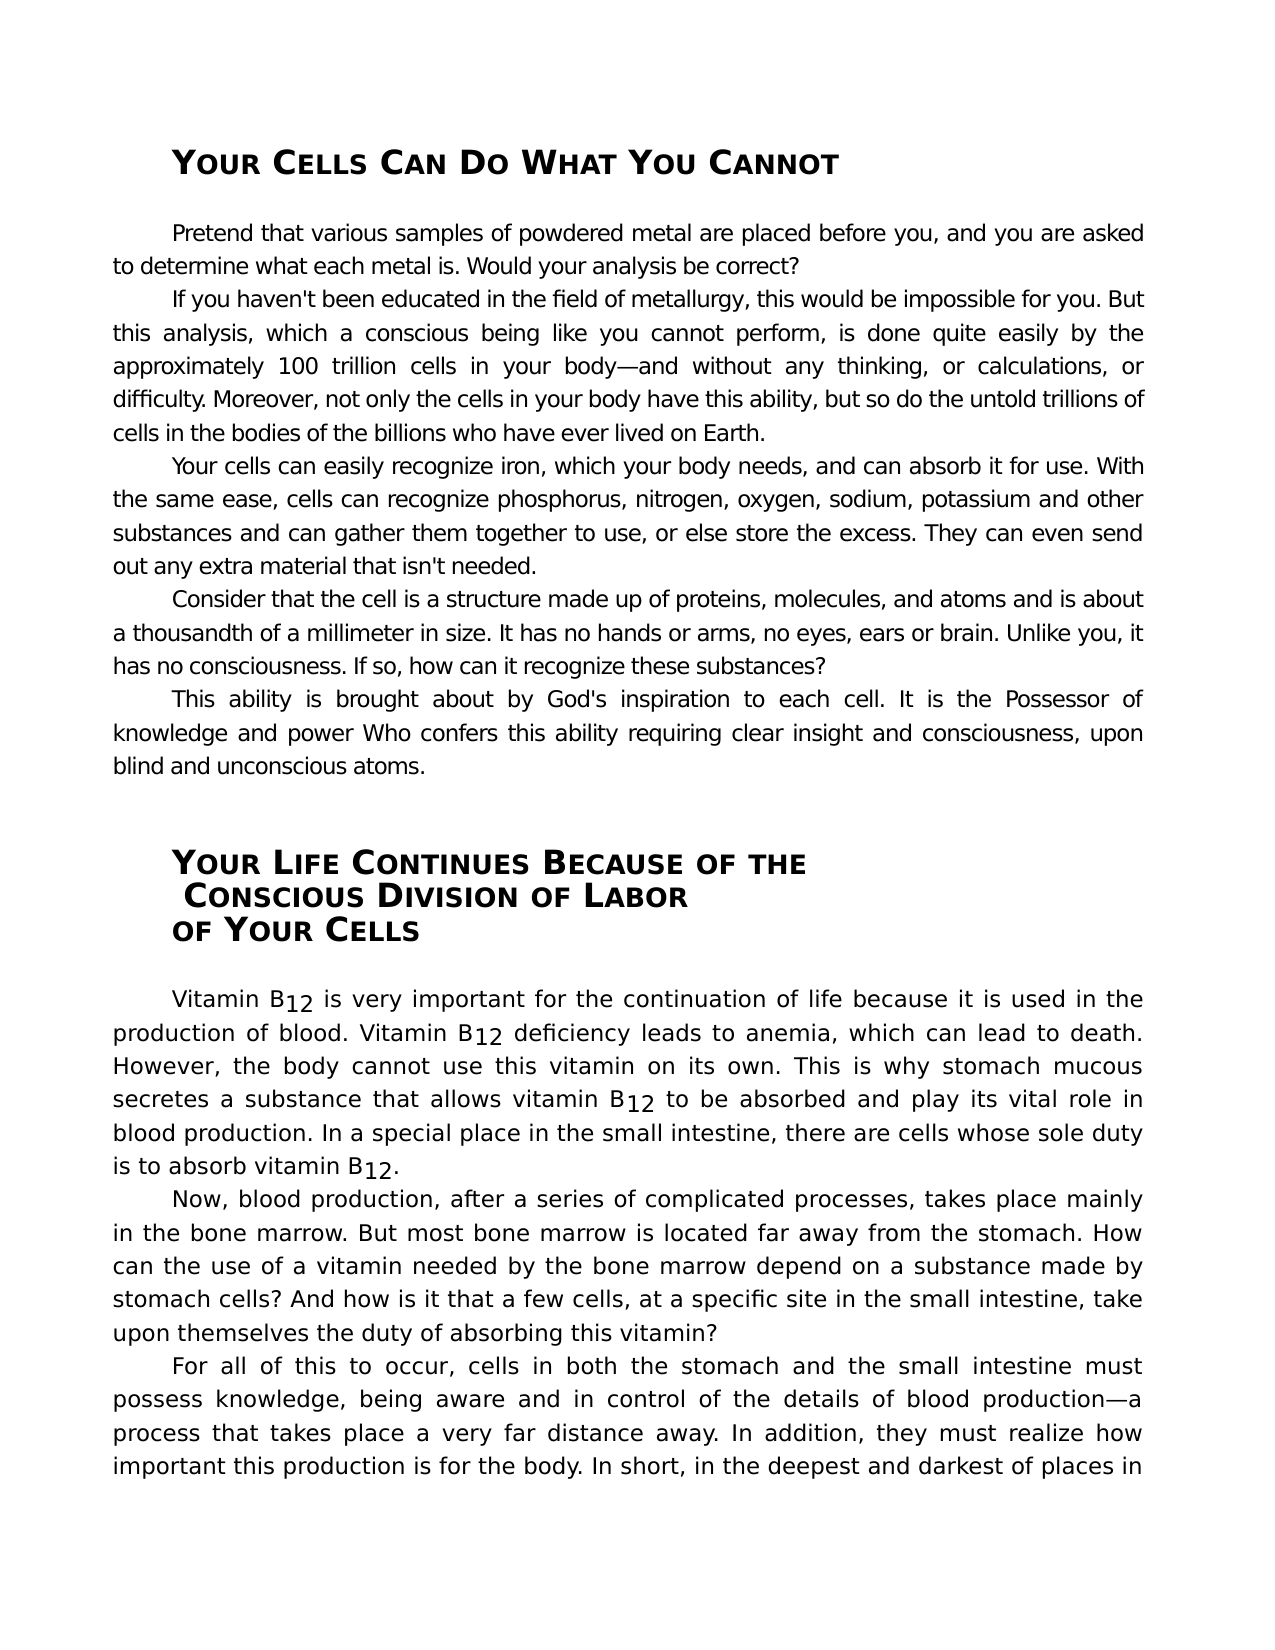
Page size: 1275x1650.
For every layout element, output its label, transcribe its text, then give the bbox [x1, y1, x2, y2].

text This ability is brought about by God's inspiration to each cell. It is the Possessor of knowledge and power Who confers this ability requiring clear insight and consciousness, upon blind and unconscious atoms. [112, 681, 1145, 781]
text Now, blood production, after a series of complicated processes, takes place mainly in the bone marrow. But most bone marrow is located far away from the stomach. How can the use of a vitamin needed by the bone marrow depend on a substance made by stomach cells? And how is it that a few cells, at a specific site in the small intestine, take upon themselves the duty of absorbing this vitamin? [112, 1181, 1145, 1348]
text Conscious Division of Labor [112, 881, 1145, 914]
text Pretend that various samples of powdered metal are placed before you, and you are asked to determine what each metal is. Would your analysis be correct? [112, 214, 1145, 281]
text Your Cells Can Do What You Cannot [112, 148, 1145, 181]
text For all of this to occur, cells in both the stomach and the small intestine must possess knowledge, being aware and in control of the details of blood production—a process that takes place a very far distance away. In addition, they must realize how important this production is for the body. In short, in the deepest and darkest of places in [112, 1348, 1145, 1481]
text Your Life Continues Because of the [112, 848, 1145, 881]
text If you haven't been educated in the field of metallurgy, this would be impossible for you. But this analysis, which a conscious being like you cannot perform, is done quite easily by the approximately 100 trillion cells in your body—and without any thinking, or calculations, or difficulty. Moreover, not only the cells in your body have this ability, but so do the untold trillions of cells in the bodies of the billions who have ever lived on Earth. [112, 281, 1145, 448]
text Vitamin B12 is very important for the continuation of life because it is used in the production of blood. Vitamin B12 deficiency leads to anemia, which can lead to death. However, the body cannot use this vitamin on its own. This is why stomach mucous secretes a substance that allows vitamin B12 to be absorbed and play its vital role in blood production. In a special place in the small intestine, there are cells whose sole duty is to absorb vitamin B12. [112, 981, 1145, 1181]
text of Your Cells [112, 914, 1145, 948]
text Your cells can easily recognize iron, which your body needs, and can absorb it for use. With the same ease, cells can recognize phosphorus, nitrogen, oxygen, sodium, potassium and other substances and can gather them together to use, or else store the excess. They can even send out any extra material that isn't needed. [112, 448, 1145, 581]
text Consider that the cell is a structure made up of proteins, molecules, and atoms and is about a thousandth of a millimeter in size. It has no hands or arms, no eyes, ears or brain. Unlike you, it has no consciousness. If so, how can it recognize these substances? [112, 581, 1145, 681]
